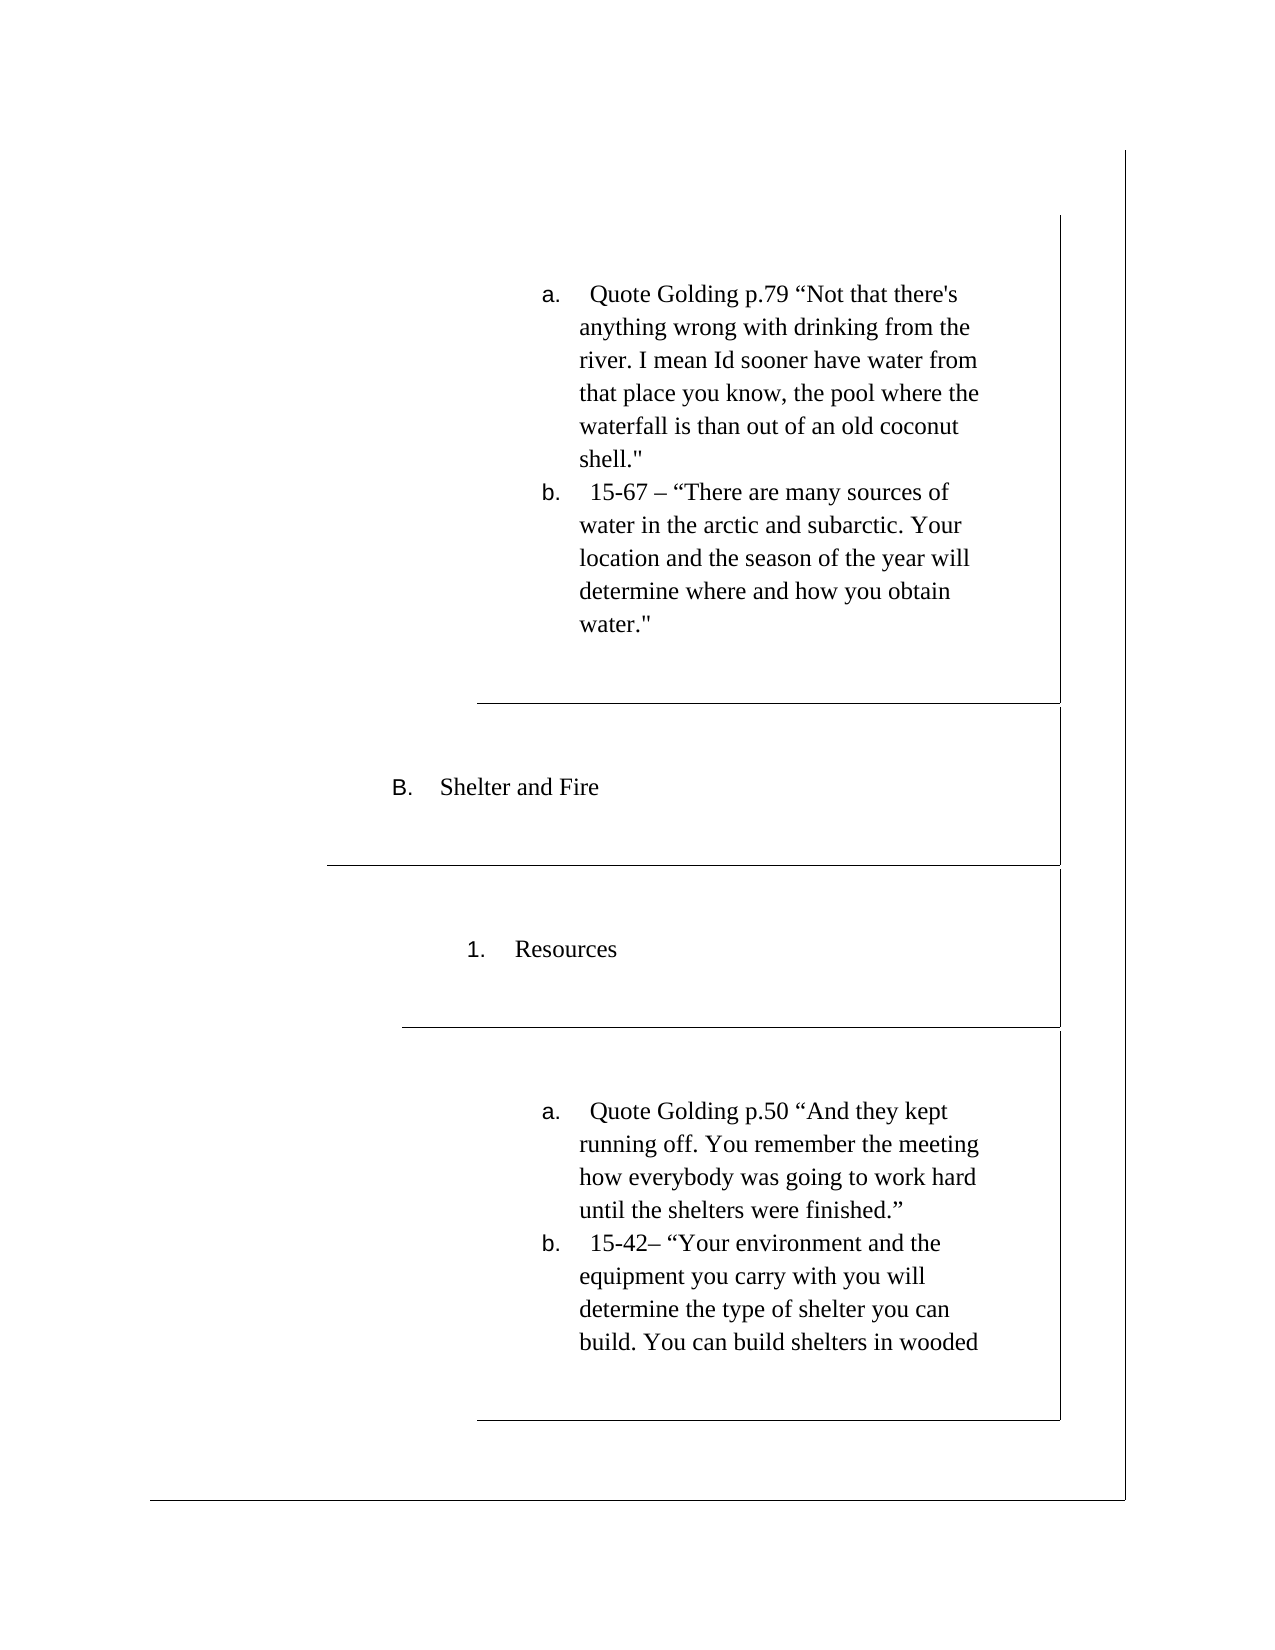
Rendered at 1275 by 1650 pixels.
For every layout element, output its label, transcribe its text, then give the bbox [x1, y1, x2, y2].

list Shelter and Fire [327, 707, 1060, 865]
list 15-42– “Your environment and the equipment you carry with you will determine the type of shelter you can build. You can build shelters in wooded areas, open country, and barren areas. Wooded areas usually provide the best location, while barren areas have only snow as building material. Wooded areas provide timber for shelter construction, wood for fire, concealment from observation, and protection from the wind.” [477, 1163, 1060, 1420]
list Resources [402, 869, 1060, 1027]
list Quote Golding p.50 “And they kept running off. You remember the meeting how everybody was going to work hard until the shelters were finished.” [477, 1031, 1060, 1163]
list 15-67 – “There are many sources of water in the arctic and subarctic. Your location and the season of the year will determine where and how you obtain water." [477, 413, 1060, 703]
list Quote Golding p.79 “Not that there's anything wrong with drinking from the river. I mean Id sooner have water from that place you know, the pool where the waterfall is than out of an old coconut shell." [477, 214, 1060, 413]
